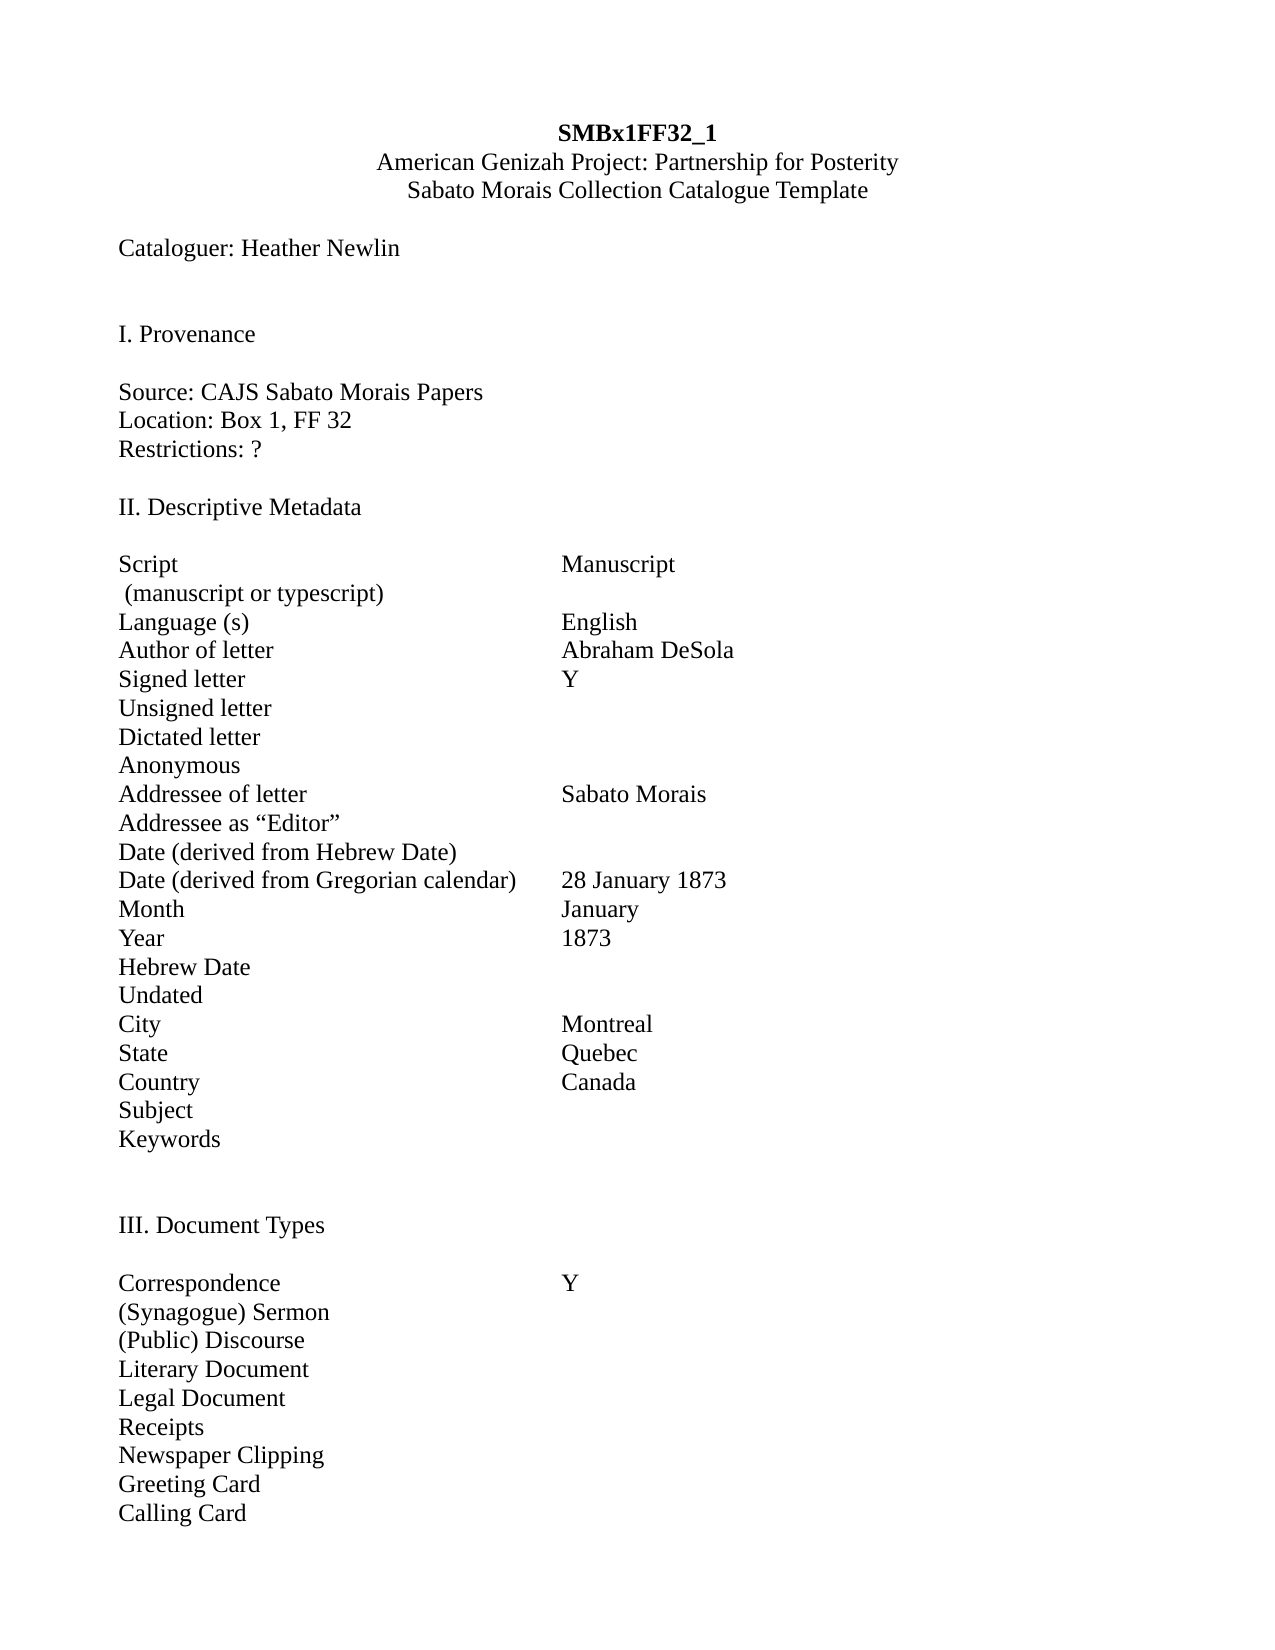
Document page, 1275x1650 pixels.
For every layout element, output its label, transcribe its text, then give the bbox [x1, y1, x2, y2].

text Newspaper Clipping [118, 1441, 1157, 1469]
text Language (s) English [118, 607, 1157, 636]
text Addressee of letter Sabato Morais [118, 779, 1157, 808]
text Keywords [118, 1124, 1157, 1153]
text Script Manuscript [118, 549, 1157, 578]
text Anonymous [118, 751, 1157, 779]
text III. Document Types [118, 1211, 1157, 1239]
text Author of letter Abraham DeSola [118, 636, 1157, 664]
text Country Canada [118, 1067, 1157, 1096]
text Cataloguer: Heather Newlin [118, 233, 1157, 262]
text Date (derived from Hebrew Date) [118, 837, 1157, 866]
text SMBx1FF32_1 [118, 118, 1157, 147]
text Month January [118, 894, 1157, 923]
text Location: Box 1, FF 32 [118, 406, 1157, 434]
text State Quebec [118, 1038, 1157, 1067]
text American Genizah Project: Partnership for Posterity [118, 147, 1157, 176]
text Unsigned letter [118, 693, 1157, 722]
text Signed letter Y [118, 664, 1157, 693]
text City Montreal [118, 1009, 1157, 1038]
text Correspondence Y [118, 1268, 1157, 1297]
text Source: CAJS Sabato Morais Papers [118, 377, 1157, 406]
text Addressee as “Editor” [118, 808, 1157, 837]
text Hebrew Date [118, 952, 1157, 981]
text Subject [118, 1096, 1157, 1124]
text II. Descriptive Metadata [118, 492, 1157, 521]
text Restrictions: ? [118, 434, 1157, 463]
text Date (derived from Gregorian calendar) 28 January 1873 [118, 866, 1157, 894]
text (Synagogue) Sermon [118, 1297, 1157, 1326]
text (manuscript or typescript) [118, 578, 1157, 607]
text Greeting Card [118, 1469, 1157, 1498]
text Year 1873 [118, 923, 1157, 952]
text Dictated letter [118, 722, 1157, 751]
text Literary Document [118, 1354, 1157, 1383]
text Receipts [118, 1412, 1157, 1441]
text Undated [118, 981, 1157, 1009]
text (Public) Discourse [118, 1326, 1157, 1354]
text Calling Card [118, 1498, 1157, 1527]
text Legal Document [118, 1383, 1157, 1412]
text I. Provenance [118, 319, 1157, 348]
text Sabato Morais Collection Catalogue Template [118, 176, 1157, 204]
